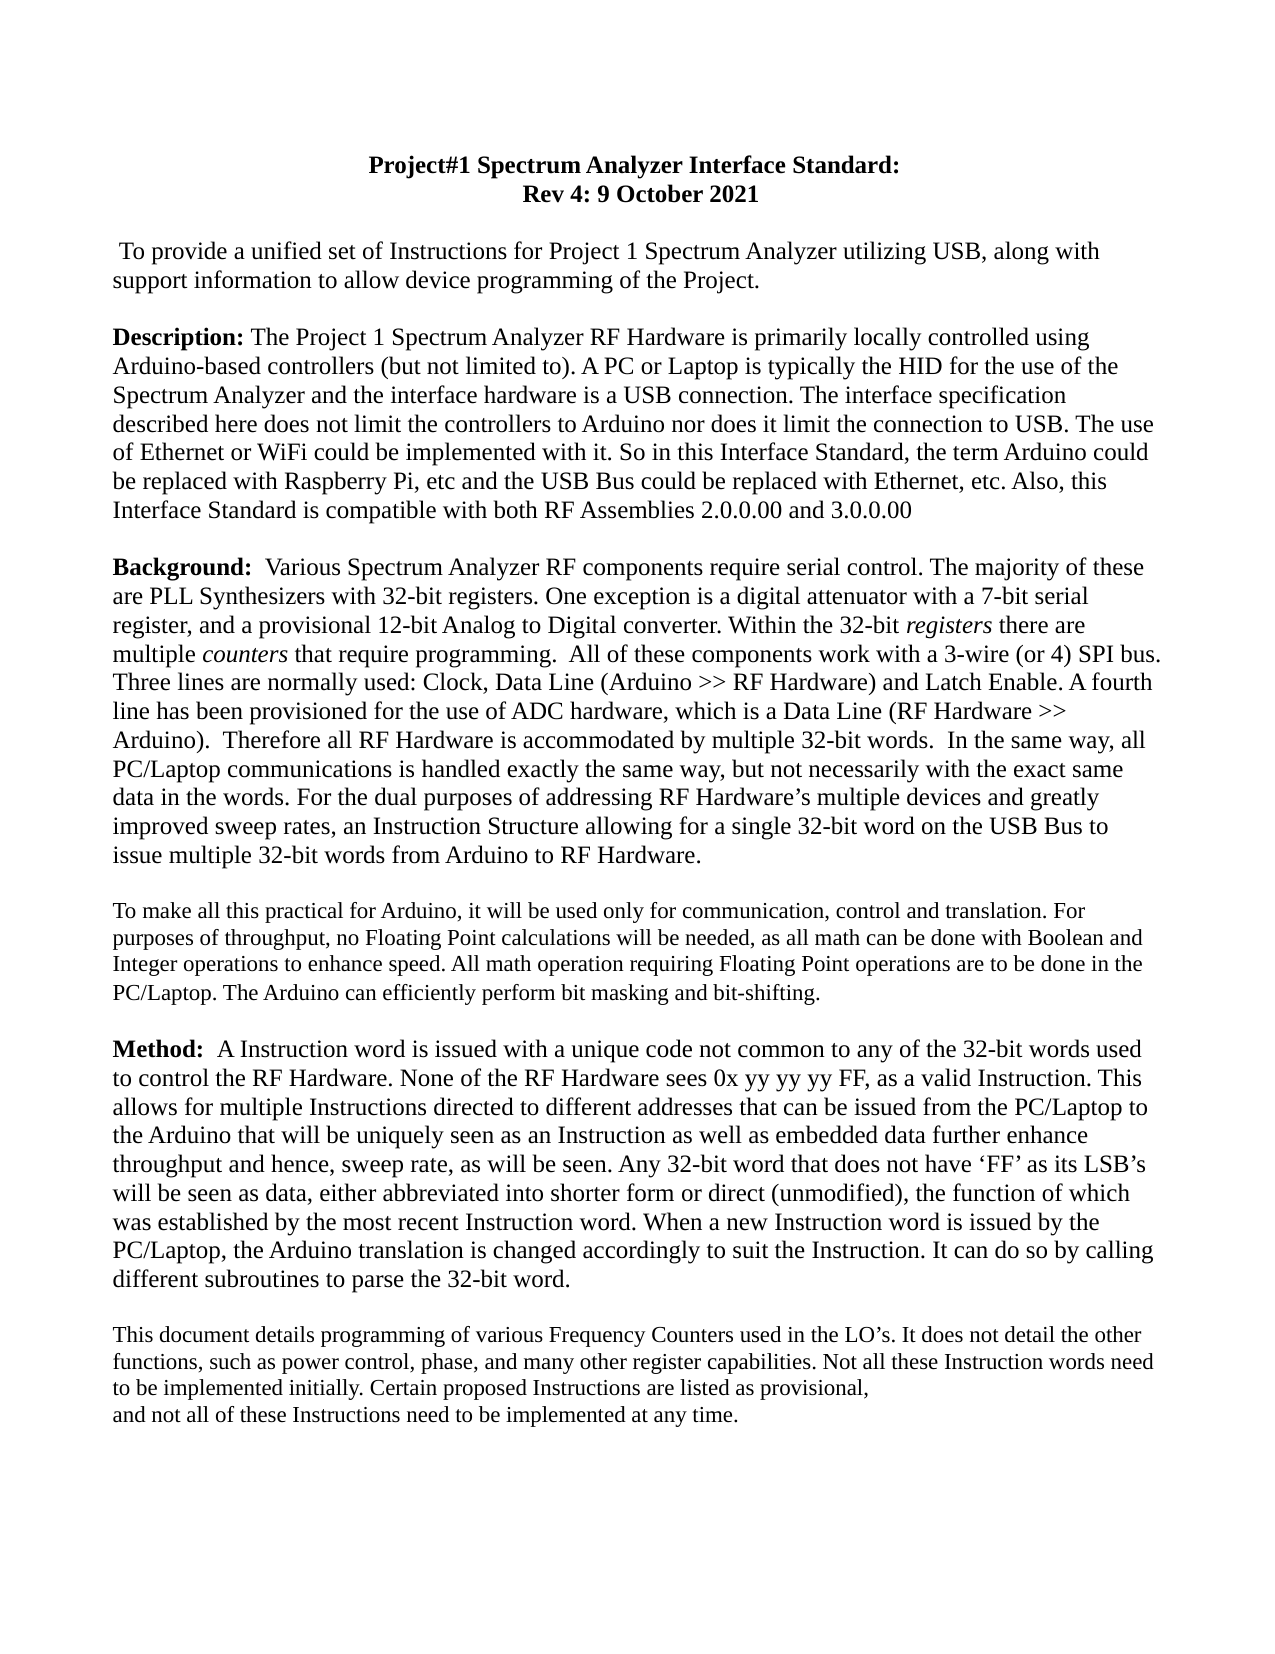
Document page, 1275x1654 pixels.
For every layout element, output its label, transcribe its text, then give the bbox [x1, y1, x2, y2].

text Description: The Project 1 Spectrum Analyzer RF Hardware is primarily locally controlled using Arduino-based controllers (but not limited to). A PC or Laptop is typically the HID for the use of the Spectrum Analyzer and the interface hardware is a USB connection. The interface specification described here does not limit the controllers to Arduino nor does it limit the connection to USB. The use of Ethernet or WiFi could be implemented with it. So in this Interface Standard, the term Arduino could be replaced with Raspberry Pi, etc and the USB Bus could be replaced with Ethernet, etc. Also, this Interface Standard is compatible with both RF Assemblies 2.0.0.00 and 3.0.0.00 [112, 322, 1162, 524]
text Background: Various Spectrum Analyzer RF components require serial control. The majority of these are PLL Synthesizers with 32-bit registers. One exception is a digital attenuator with a 7-bit serial register, and a provisional 12-bit Analog to Digital converter. Within the 32-bit registers there are multiple counters that require programming. All of these components work with a 3-wire (or 4) SPI bus. Three lines are normally used: Clock, Data Line (Arduino >> RF Hardware) and Latch Enable. A fourth line has been provisioned for the use of ADC hardware, which is a Data Line (RF Hardware >> Arduino). Therefore all RF Hardware is accommodated by multiple 32-bit words. In the same way, all PC/Laptop communications is handled exactly the same way, but not necessarily with the exact same data in the words. For the dual purposes of addressing RF Hardware’s multiple devices and greatly improved sweep rates, an Instruction Structure allowing for a single 32-bit word on the USB Bus to issue multiple 32-bit words from Arduino to RF Hardware. [112, 552, 1162, 869]
text and not all of these Instructions need to be implemented at any time. [112, 1401, 1162, 1427]
text This document details programming of various Frequency Counters used in the LO’s. It does not detail the other functions, such as power control, phase, and many other register capabilities. Not all these Instruction words need to be implemented initially. Certain proposed Instructions are listed as provisional, [112, 1322, 1162, 1401]
text Method: A Instruction word is issued with a unique code not common to any of the 32-bit words used to control the RF Hardware. None of the RF Hardware sees 0x yy yy yy FF, as a valid Instruction. This allows for multiple Instructions directed to different addresses that can be issued from the PC/Laptop to the Arduino that will be uniquely seen as an Instruction as well as embedded data further enhance throughput and hence, sweep rate, as will be seen. Any 32-bit word that does not have ‘FF’ as its LSB’s will be seen as data, either abbreviated into shorter form or direct (unmodified), the function of which was established by the most recent Instruction word. When a new Instruction word is issued by the PC/Laptop, the Arduino translation is changed accordingly to suit the Instruction. It can do so by calling different subroutines to parse the 32-bit word. [112, 1034, 1162, 1293]
text Rev 4: 9 October 2021 [112, 179, 1162, 207]
text To make all this practical for Arduino, it will be used only for communication, control and translation. For purposes of throughput, no Floating Point calculations will be needed, as all math can be done with Boolean and Integer operations to enhance speed. All math operation requiring Floating Point operations are to be done in the PC/Laptop. The Arduino can efficiently perform bit masking and bit-shifting. [112, 897, 1162, 1005]
text To provide a unified set of Instructions for Project 1 Spectrum Analyzer utilizing USB, along with support information to allow device programming of the Project. [112, 236, 1162, 294]
text Project#1 Spectrum Analyzer Interface Standard: [112, 150, 1162, 179]
